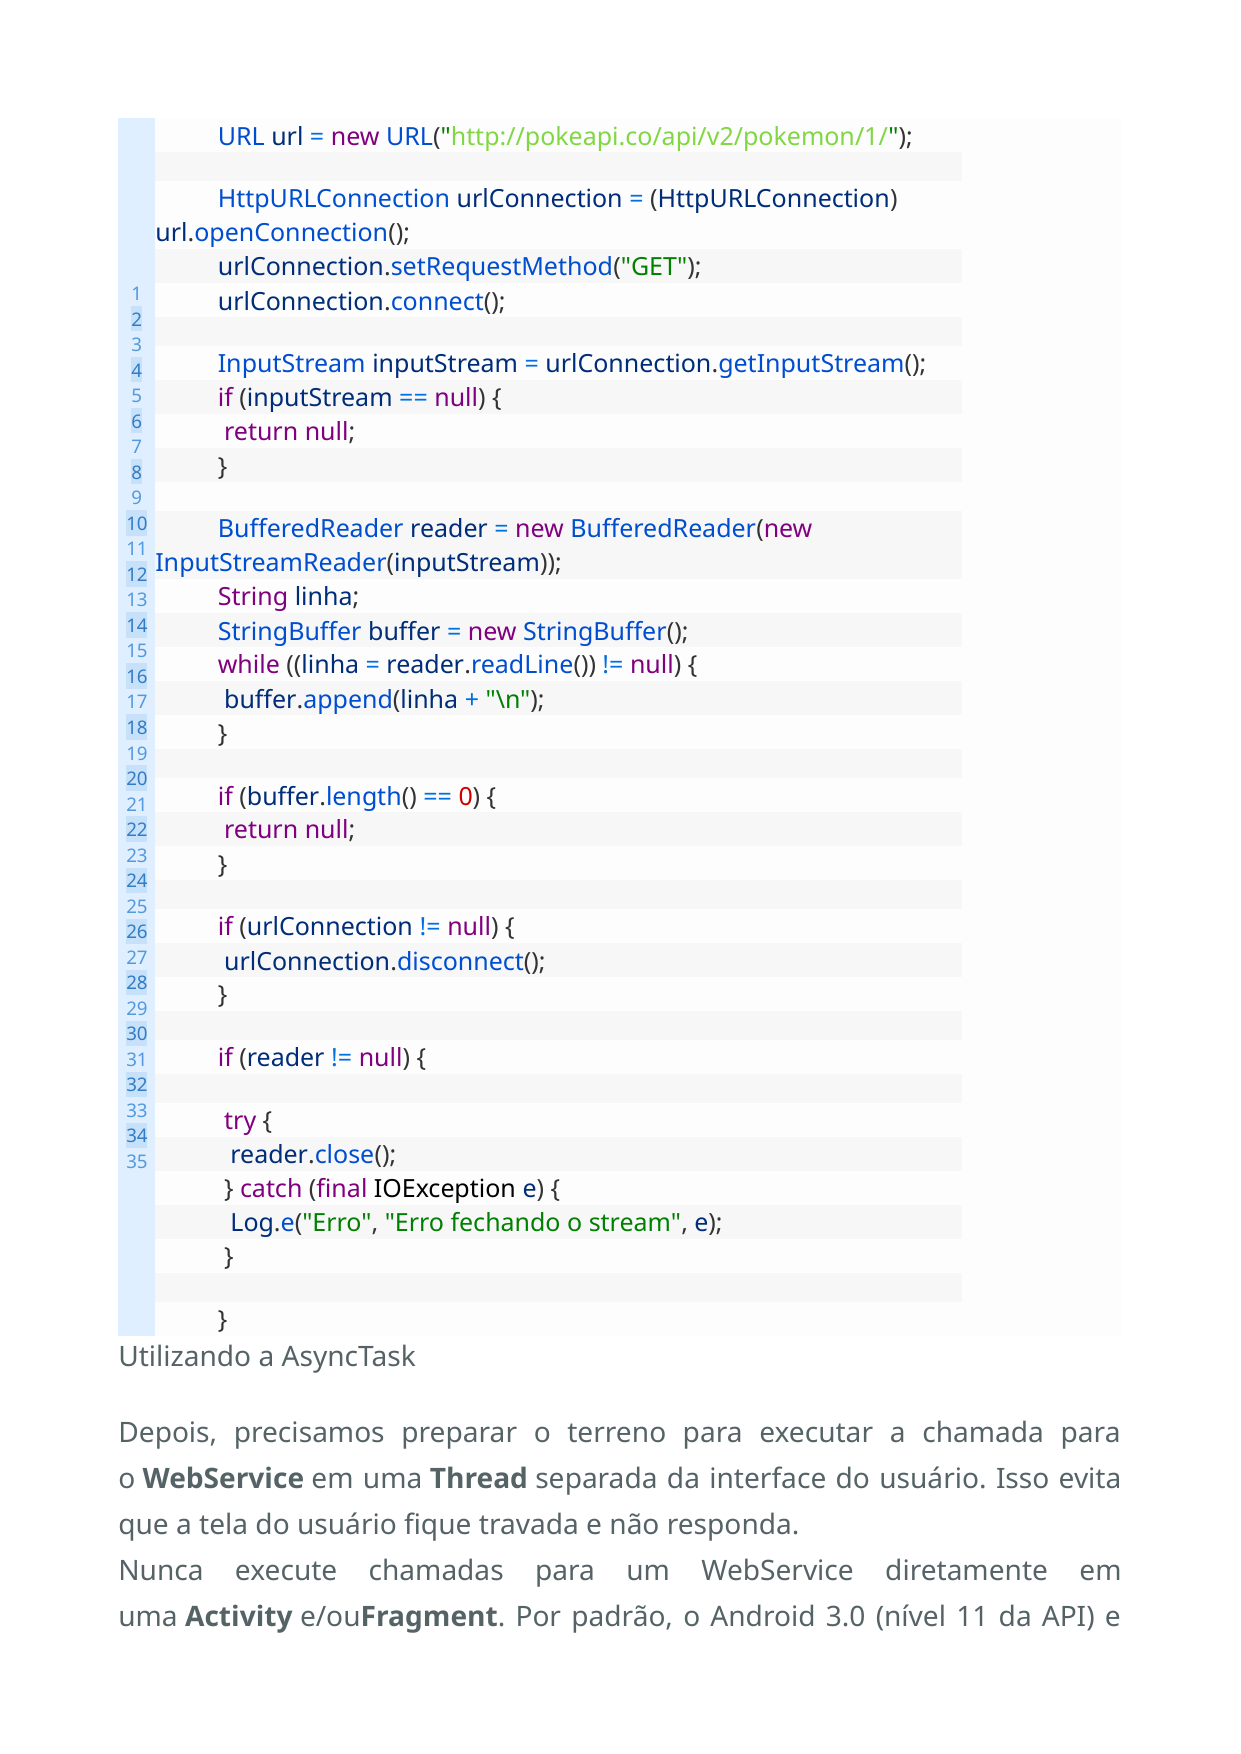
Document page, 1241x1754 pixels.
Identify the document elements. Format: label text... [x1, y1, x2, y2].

text Nunca execute chamadas para um WebService diretamente em uma Activity e/ouFragment. Por padrão, o Android 3.0 (nível 11 da API) e [118, 1550, 1122, 1635]
subtitle Utilizando a AsyncTask [118, 1336, 1122, 1374]
table_header 1 2 3 4 5 6 7 8 9 10 11 12 13 14 15 16 17 18 19 20 21 22 23 24 25 26 27 28 29 30 31 32 33 34 35 [118, 118, 155, 1336]
text Depois, precisamos preparar o terreno para executar a chamada para o WebService em uma Thread separada da interface do usuário. Isso evita que a tela do usuário fique travada e não responda. [118, 1413, 1122, 1543]
